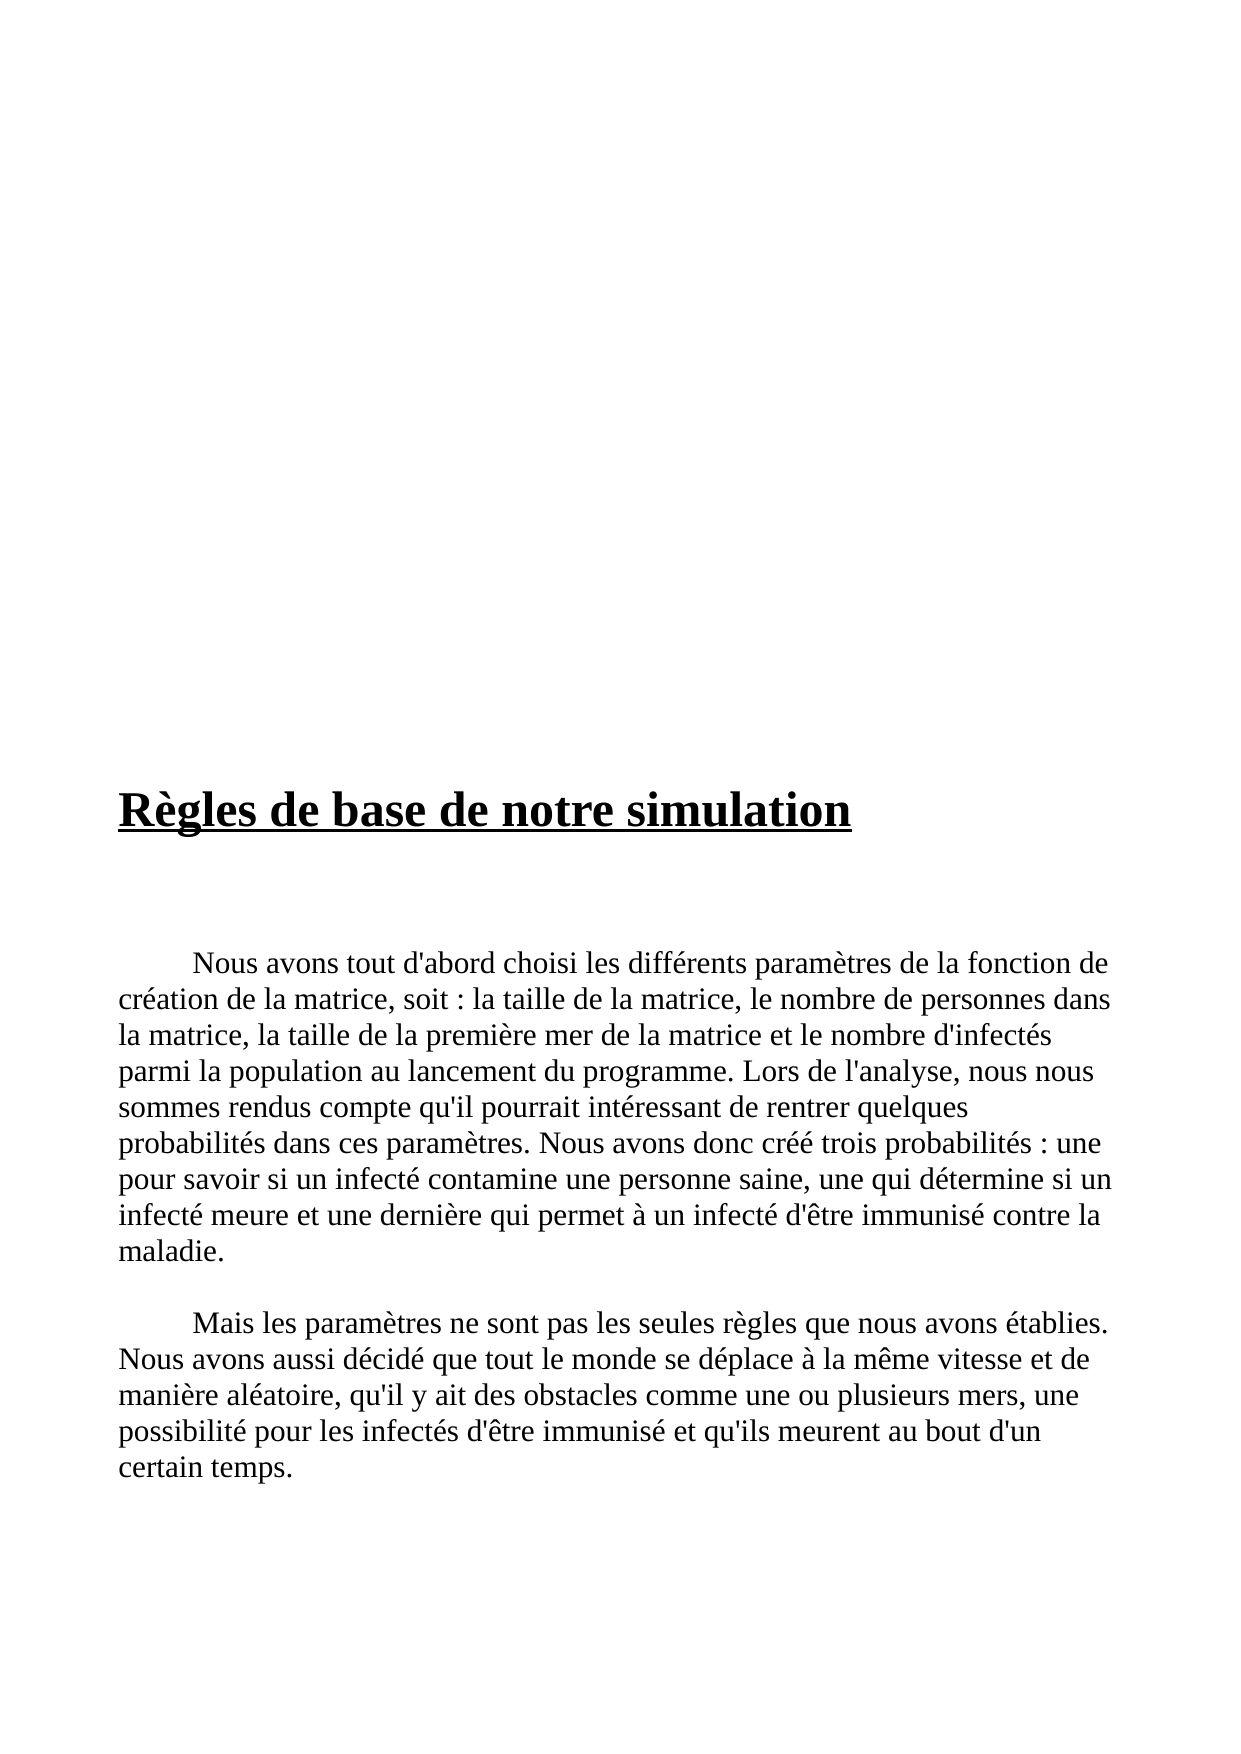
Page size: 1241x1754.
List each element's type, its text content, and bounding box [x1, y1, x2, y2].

text Nous avons tout d'abord choisi les différents paramètres de la fonction de création de la matrice, soit : la taille de la matrice, le nombre de personnes dans la matrice, la taille de la première mer de la matrice et le nombre d'infectés parmi la population au lancement du programme. Lors de l'analyse, nous nous sommes rendus compte qu'il pourrait intéressant de rentrer quelques probabilités dans ces paramètres. Nous avons donc créé trois probabilités : une pour savoir si un infecté contamine une personne saine, une qui détermine si un infecté meure et une dernière qui permet à un infecté d'être immunisé contre la maladie. [118, 945, 1122, 1268]
text Règles de base de notre simulation [118, 779, 1122, 837]
text Mais les paramètres ne sont pas les seules règles que nous avons établies. Nous avons aussi décidé que tout le monde se déplace à la même vitesse et de manière aléatoire, qu'il y ait des obstacles comme une ou plusieurs mers, une possibilité pour les infectés d'être immunisé et qu'ils meurent au bout d'un certain temps. [118, 1304, 1122, 1484]
